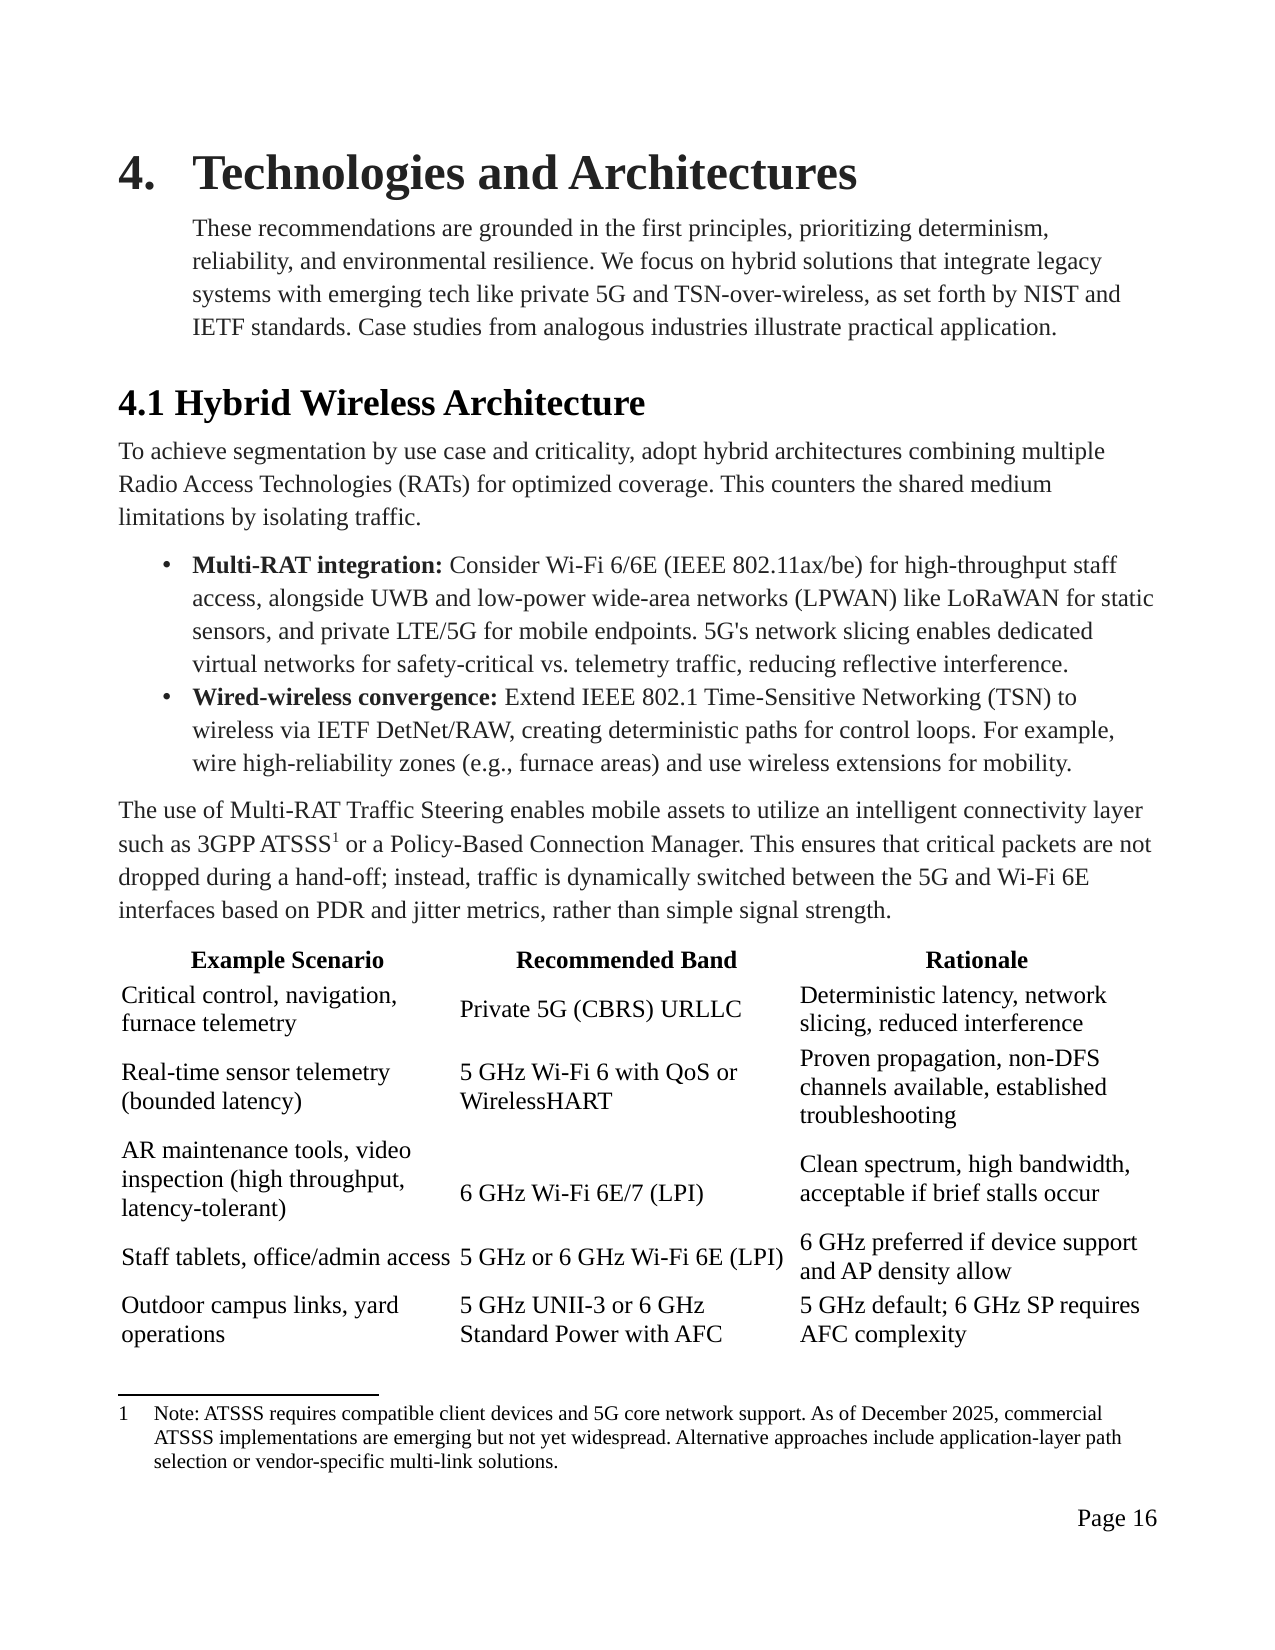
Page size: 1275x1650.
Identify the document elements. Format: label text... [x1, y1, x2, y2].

table_cell Private 5G (CBRS) URLLC [457, 977, 797, 1040]
table_cell 5 GHz Wi-Fi 6 with QoS or WirelessHART [457, 1040, 797, 1132]
table_cell Real-time sensor telemetry (bounded latency) [118, 1040, 457, 1132]
table_cell AR maintenance tools, video inspection (high throughput, latency-tolerant) [118, 1132, 457, 1224]
table_cell Critical control, navigation, furnace telemetry [118, 977, 457, 1040]
table_cell 6 GHz preferred if device support and AP density allow [797, 1224, 1157, 1288]
subtitle 4. Technologies and Architectures [118, 143, 1157, 201]
table_cell Proven propagation, non-DFS channels available, established troubleshooting [797, 1040, 1157, 1132]
text Note: ATSSS requires compatible client devices and 5G core network support. As of December 2025, commercial ATSSS implementations are emerging but not yet widespread. Alternative approaches include application-layer path selection or vendor-specific multi-link solutions. [118, 1401, 1157, 1473]
table_cell Staff tablets, office/admin access [118, 1224, 457, 1288]
table_cell 6 GHz Wi-Fi 6E/7 (LPI) [457, 1132, 797, 1224]
subtitle 4.1 Hybrid Wireless Architecture [118, 381, 1157, 424]
list Multi-RAT integration: Consider Wi-Fi 6/6E (IEEE 802.11ax/be) for high-throughput staff access, alongside UWB and low-power wide-area networks (LPWAN) like LoRaWAN for static sensors, and private LTE/5G for mobile endpoints. 5G's network slicing enables dedicated virtual networks for safety-critical vs. telemetry traffic, reducing reflective interference. [162, 550, 1157, 678]
table_cell Clean spectrum, high bandwidth, acceptable if brief stalls occur [797, 1132, 1157, 1224]
text To achieve segmentation by use case and criticality, adopt hybrid architectures combining multiple Radio Access Technologies (RATs) for optimized coverage. This counters the shared medium limitations by isolating traffic. [118, 436, 1157, 531]
table_cell 5 GHz UNII-3 or 6 GHz Standard Power with AFC [457, 1288, 797, 1351]
table_header Recommended Band [457, 942, 797, 977]
table_header Example Scenario [118, 942, 457, 977]
table_cell Deterministic latency, network slicing, reduced interference [797, 977, 1157, 1040]
table_header Rationale [797, 942, 1157, 977]
table_cell 5 GHz or 6 GHz Wi-Fi 6E (LPI) [457, 1224, 797, 1288]
table_cell Outdoor campus links, yard operations [118, 1288, 457, 1351]
list Wired-wireless convergence: Extend IEEE 802.1 Time-Sensitive Networking (TSN) to wireless via IETF DetNet/RAW, creating deterministic paths for control loops. For example, wire high-reliability zones (e.g., furnace areas) and use wireless extensions for mobility. [162, 682, 1157, 777]
list These recommendations are grounded in the first principles, prioritizing determinism, reliability, and environmental resilience. We focus on hybrid solutions that integrate legacy systems with emerging tech like private 5G and TSN-over-wireless, as set forth by NIST and IETF standards. Case studies from analogous industries illustrate practical application. [162, 213, 1157, 341]
table_cell 5 GHz default; 6 GHz SP requires AFC complexity [797, 1288, 1157, 1351]
text The use of Multi-RAT Traffic Steering enables mobile assets to utilize an intelligent connectivity layer such as 3GPP ATSSS or a Policy-Based Connection Manager. This ensures that critical packets are not dropped during a hand-off; instead, traffic is dynamically switched between the 5G and Wi-Fi 6E interfaces based on PDR and jitter metrics, rather than simple signal strength. [118, 796, 1157, 923]
